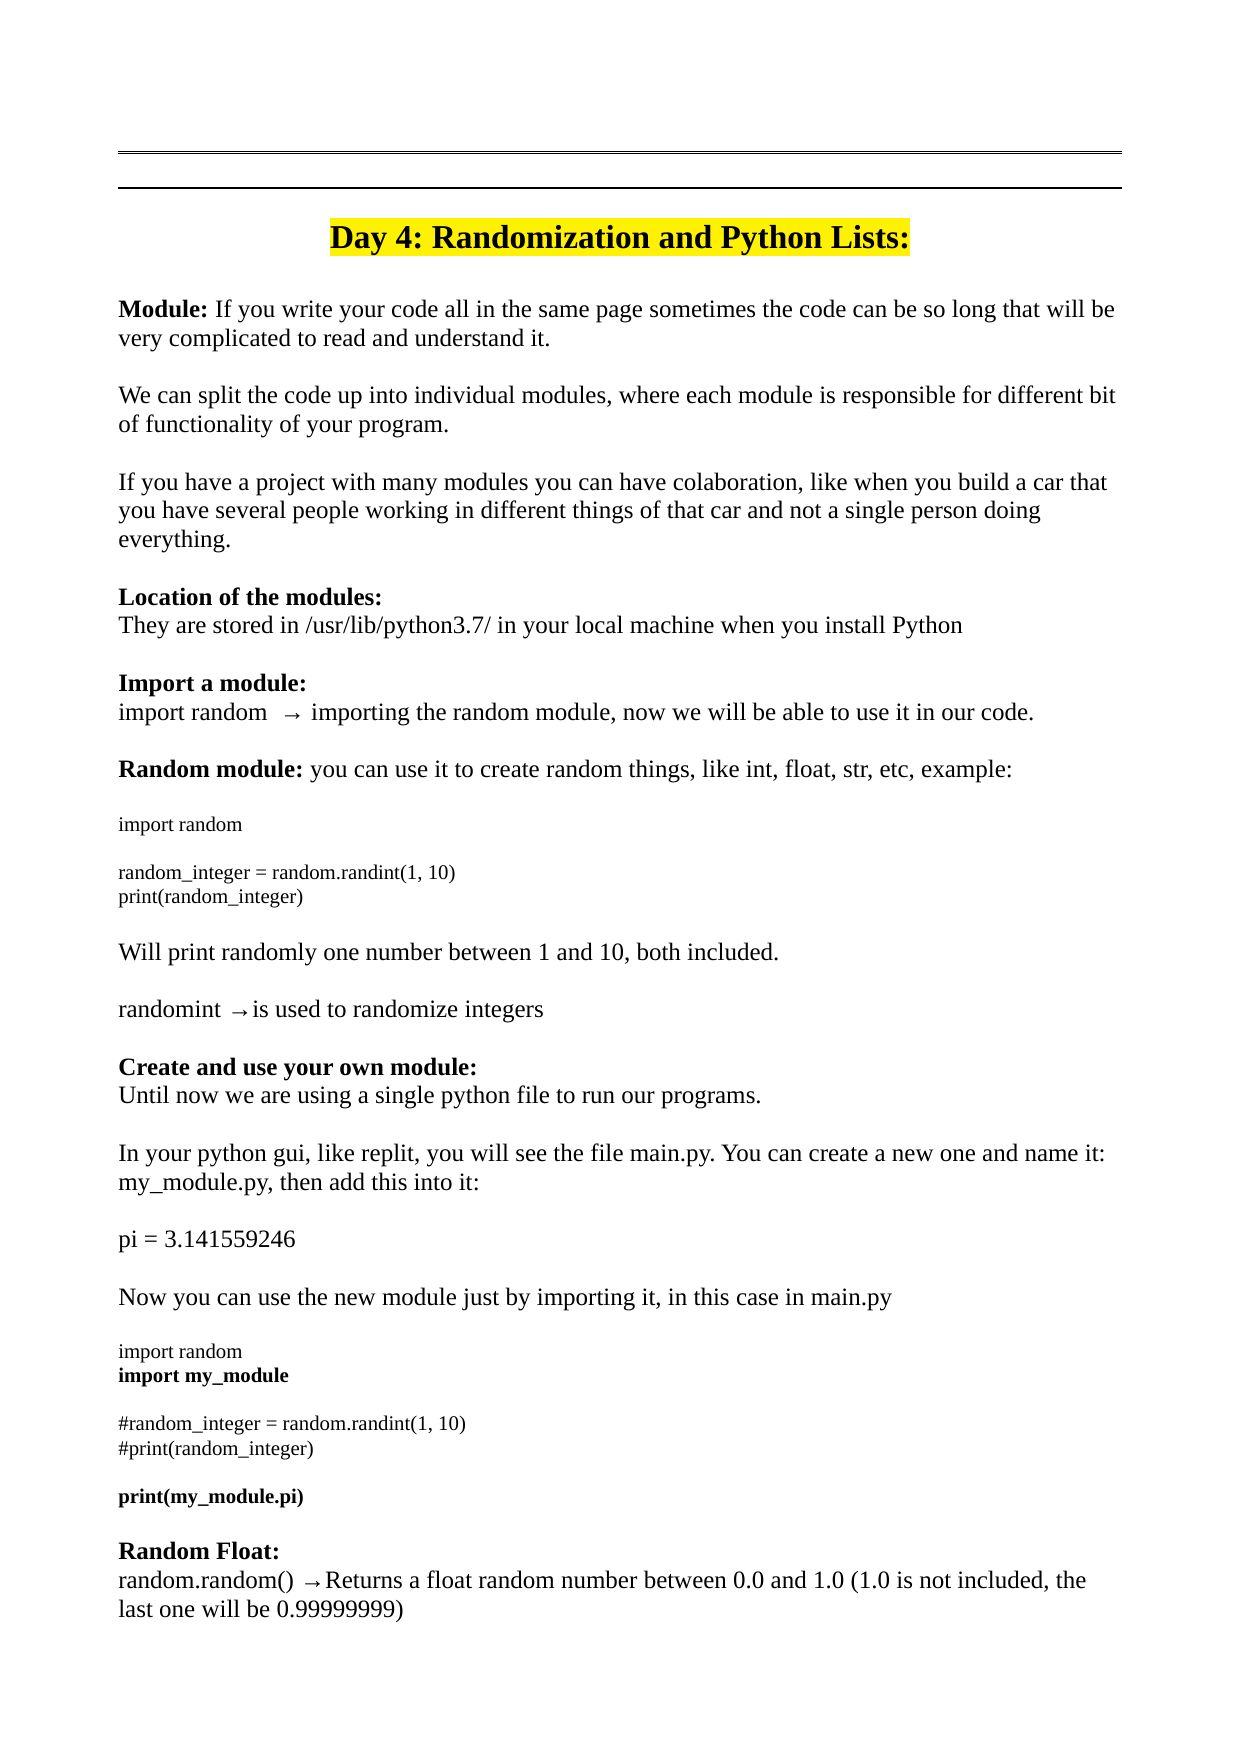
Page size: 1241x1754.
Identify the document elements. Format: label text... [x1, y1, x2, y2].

text Day 4: Randomization and Python Lists: [118, 217, 1122, 256]
text random.random() →Returns a float random number between 0.0 and 1.0 (1.0 is not included, the last one will be 0.99999999) [118, 1565, 1122, 1623]
text Random module: you can use it to create random things, like int, float, str, etc, example: [118, 754, 1122, 783]
text pi = 3.141559246 [118, 1224, 1122, 1253]
text If you have a project with many modules you can have colaboration, like when you build a car that you have several people working in different things of that car and not a single person doing everything. [118, 467, 1122, 553]
text Until now we are using a single python file to run our programs. [118, 1080, 1122, 1109]
text import my_module [118, 1363, 1122, 1387]
text Random Float: [118, 1536, 1122, 1565]
text randomint →is used to randomize integers [118, 994, 1122, 1023]
text Will print randomly one number between 1 and 10, both included. [118, 937, 1122, 965]
text They are stored in /usr/lib/python3.7/ in your local machine when you install Python [118, 610, 1122, 639]
text print(my_module.pi) [118, 1483, 1122, 1508]
text We can split the code up into individual modules, where each module is responsible for different bit of functionality of your program. [118, 380, 1122, 438]
text import random [118, 812, 1122, 836]
text Create and use your own module: [118, 1052, 1122, 1080]
text Import a module: [118, 668, 1122, 697]
text Now you can use the new module just by importing it, in this case in main.py [118, 1282, 1122, 1310]
text #print(random_integer) [118, 1435, 1122, 1459]
text #random_integer = random.randint(1, 10) [118, 1411, 1122, 1435]
text Location of the modules: [118, 582, 1122, 610]
text In your python gui, like replit, you will see the file main.py. You can create a new one and name it: my_module.py, then add this into it: [118, 1138, 1122, 1195]
text import random → importing the random module, now we will be able to use it in our code. [118, 697, 1122, 725]
text import random [118, 1339, 1122, 1363]
text Module: If you write your code all in the same page sometimes the code can be so long that will be very complicated to read and understand it. [118, 294, 1122, 352]
text print(random_integer) [118, 884, 1122, 908]
text random_integer = random.randint(1, 10) [118, 860, 1122, 884]
